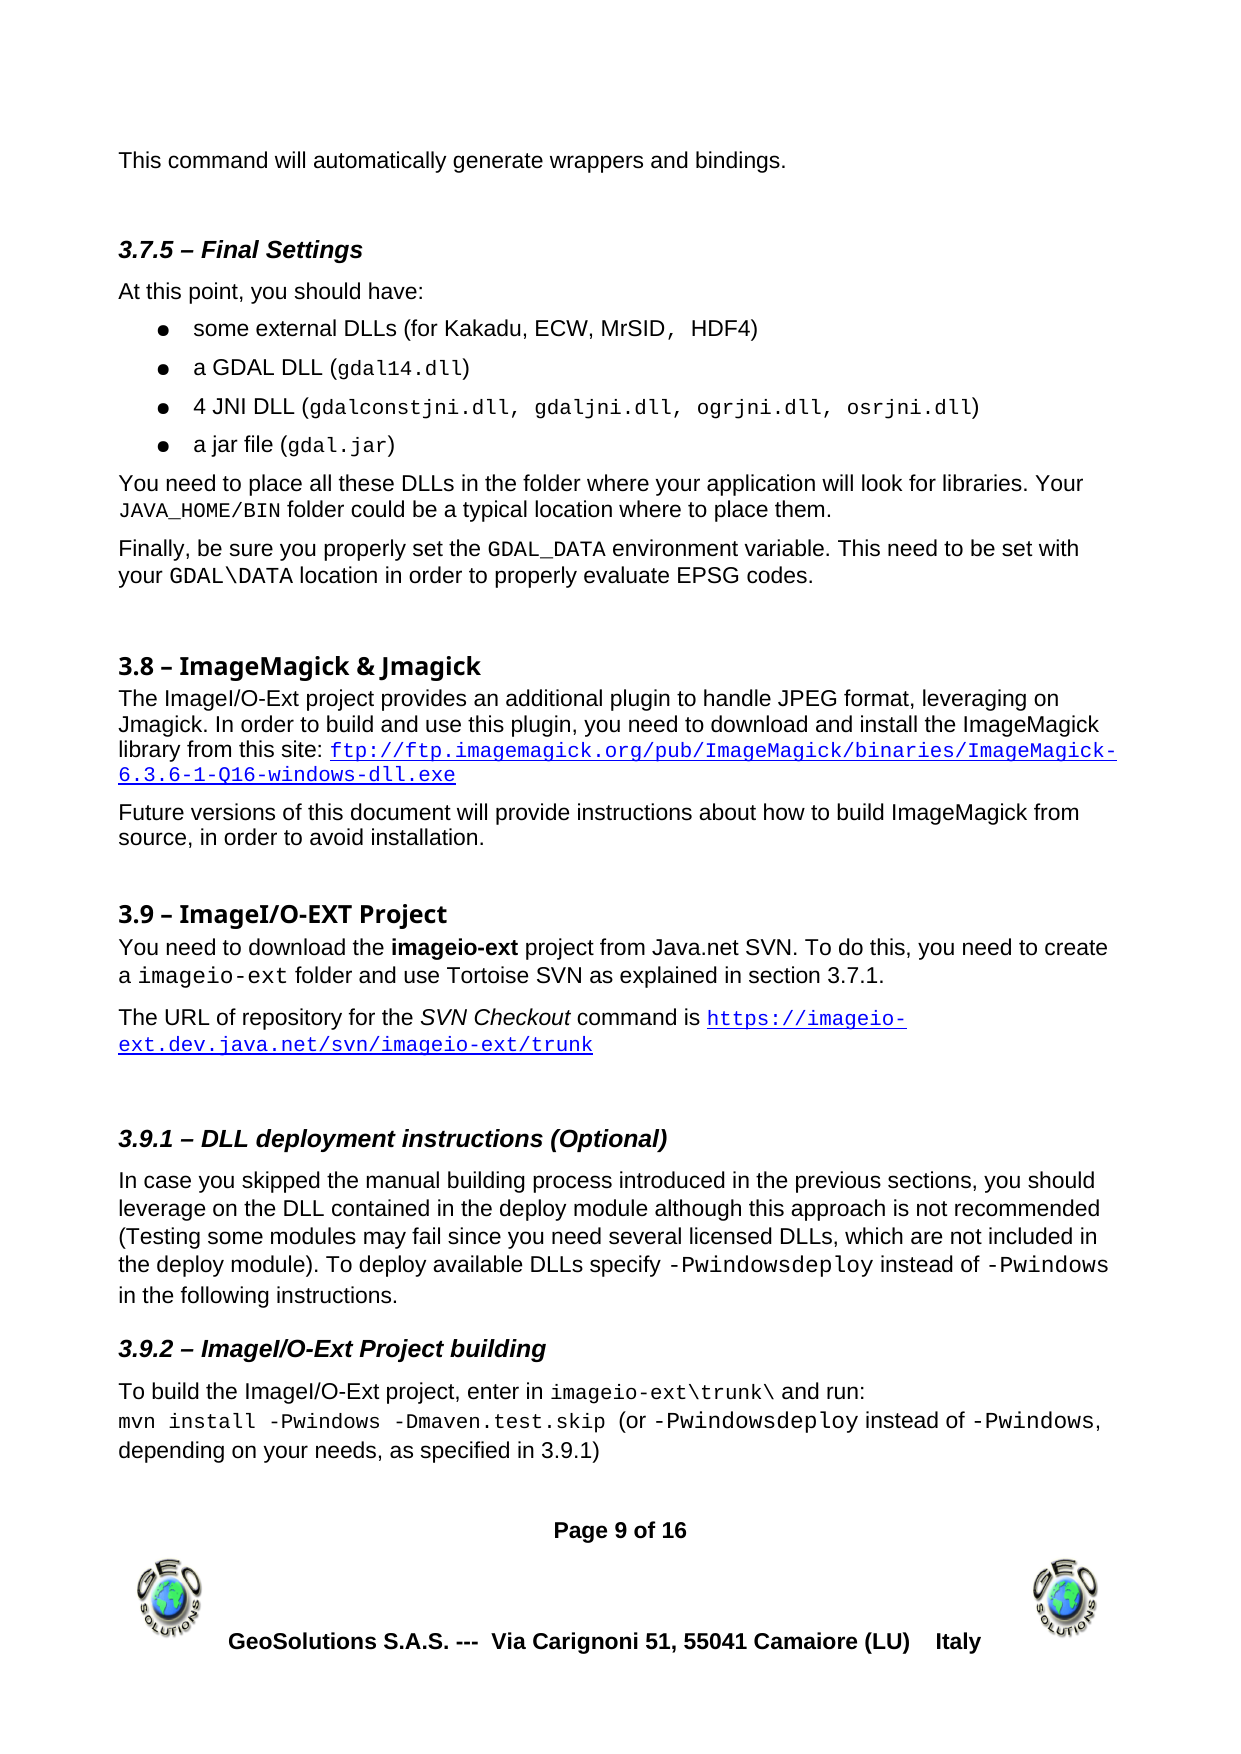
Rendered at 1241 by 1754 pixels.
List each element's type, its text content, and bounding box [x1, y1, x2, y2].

text Finally, be sure you properly set the GDAL_DATA environment variable. This need to be set with your GDAL\DATA location in order to properly evaluate EPSG codes. [118, 535, 1122, 590]
text The URL of repository for the SVN Checkout command is https://imageio-ext.dev.java.net/svn/imageio-ext/trunk [118, 1005, 1122, 1058]
subtitle 3.9 – ImageI/O-EXT Project [118, 897, 1122, 931]
subtitle 3.9.1 – DLL deployment instructions (Optional) [118, 1125, 1122, 1153]
picture [134, 1552, 205, 1641]
list some external DLLs (for Kakadu, ECW, MrSID, HDF4) [156, 316, 1122, 343]
text This command will automatically generate wrappers and bindings. [118, 148, 1122, 173]
text You need to download the imageio-ext project from Java.net SVN. To do this, you need to create a imageio-ext folder and use Tortoise SVN as explained in section 3.7.1. [118, 934, 1122, 990]
list a GDAL DLL (gdal14.dll) [156, 355, 1122, 382]
text You need to place all these DLLs in the folder where your application will look for libraries. Your JAVA_HOME/BIN folder could be a typical location where to place them. [118, 471, 1122, 523]
list a jar file (gdal.jar) [156, 432, 1122, 459]
picture [1030, 1552, 1101, 1641]
subtitle 3.8 – ImageMagick & Jmagick [118, 648, 1122, 682]
list 4 JNI DLL (gdalconstjni.dll, gdaljni.dll, ogrjni.dll, osrjni.dll) [156, 393, 1122, 420]
text To build the ImageI/O-Ext project, enter in imageio-ext\trunk\ and run: mvn install -Pwindows -Dmaven.test.skip (or -Pwindowsdeploy instead of -Pwindows, depending on your needs, as specified in 3.9.1) [118, 1378, 1122, 1463]
text In case you skipped the manual building process introduced in the previous sections, you should leverage on the DLL contained in the deploy module although this approach is not recommended (Testing some modules may fail since you need several licensed DLLs, which are not included in the deploy module). To deploy available DLLs specify -Pwindowsdeploy instead of -Pwindows in the following instructions. [118, 1168, 1122, 1308]
subtitle 3.9.2 – ImageI/O-Ext Project building [118, 1335, 1122, 1363]
text Future versions of this document will provide instructions about how to build ImageMagick from source, in order to avoid installation. [118, 799, 1122, 876]
subtitle 3.7.5 – Final Settings [118, 236, 1122, 263]
text At this point, you should have: [118, 278, 1122, 304]
text The ImageI/O-Ext project provides an additional plugin to handle JPEG format, leveraging on Jmagick. In order to build and use this plugin, you need to download and install the ImageMagick library from this site: ftp://ftp.imagemagick.org/pub/ImageMagick/binaries/ImageMagick-6.3.6-1-Q16-windows-dll.exe [118, 686, 1122, 788]
